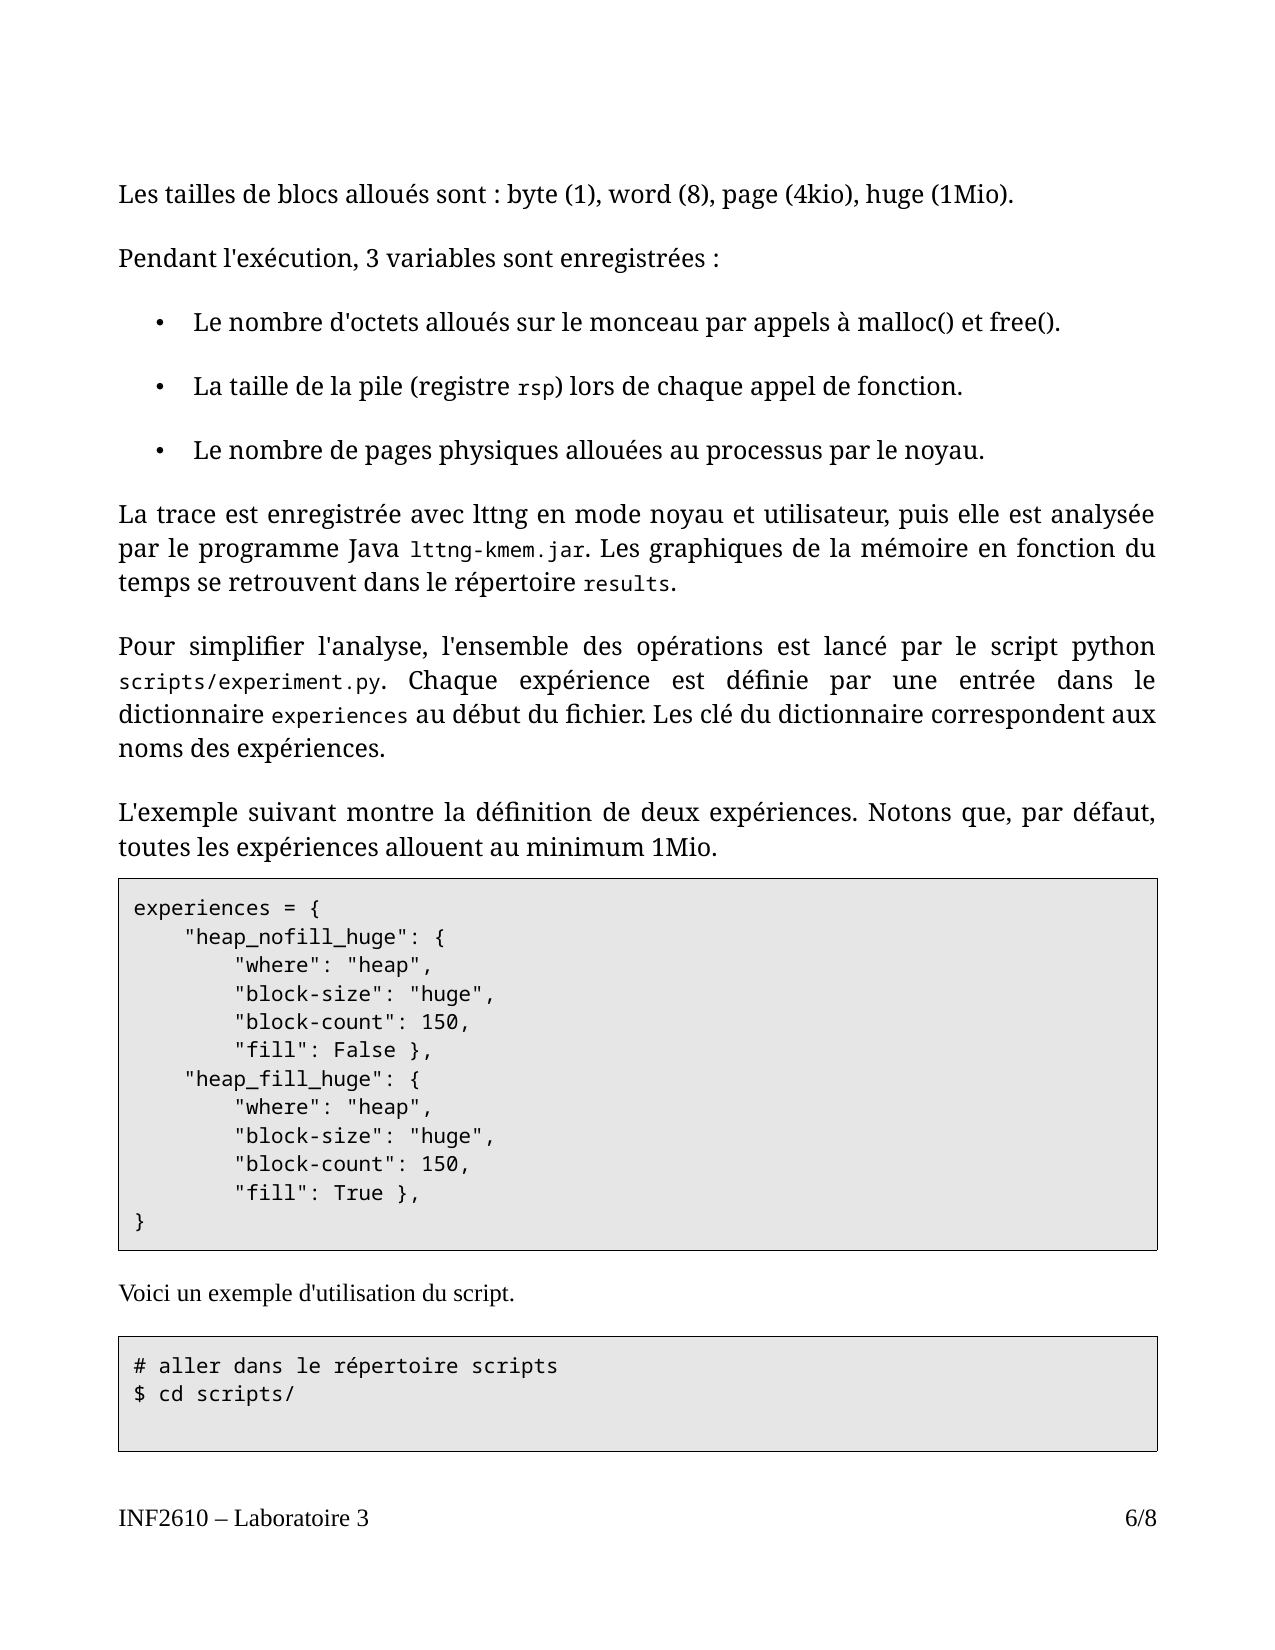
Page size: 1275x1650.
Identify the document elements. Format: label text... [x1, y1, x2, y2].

text L'exemple suivant montre la définition de deux expériences. Notons que, par défaut, toutes les expériences allouent au minimum 1Mio. [118, 795, 1157, 863]
list Le nombre de pages physiques allouées au processus par le noyau. [156, 433, 1157, 467]
list Le nombre d'octets alloués sur le monceau par appels à malloc() et free(). [156, 304, 1157, 338]
text "block-size": "huge", [119, 963, 1157, 992]
text "fill": True }, [119, 1163, 1157, 1191]
text Pendant l'exécution, 3 variables sont enregistrées : [118, 240, 1157, 274]
text "heap_fill_huge": { [119, 1049, 1157, 1077]
text # aller dans le répertoire scripts [119, 1337, 1157, 1364]
list La taille de la pile (registre rsp) lors de chaque appel de fonction. [156, 368, 1157, 403]
text La trace est enregistrée avec lttng en mode noyau et utilisateur, puis elle est analysée par le programme Java lttng-kmem.jar. Les graphiques de la mémoire en fonction du temps se retrouvent dans le répertoire results. [118, 497, 1157, 599]
text "block-size": "huge", [119, 1106, 1157, 1134]
text "block-count": 150, [119, 992, 1157, 1020]
text "where": "heap", [119, 935, 1157, 963]
text Pour simplifier l'analyse, l'ensemble des opérations est lancé par le script python scripts/experiment.py. Chaque expérience est définie par une entrée dans le dictionnaire experiences au début du fichier. Les clé du dictionnaire correspondent aux noms des expériences. [118, 629, 1157, 765]
text $ cd scripts/ [119, 1364, 1157, 1393]
text "heap_nofill_huge": { [119, 907, 1157, 935]
text experiences = { [119, 879, 1157, 907]
text "fill": False }, [119, 1020, 1157, 1049]
text "block-count": 150, [119, 1134, 1157, 1163]
text "where": "heap", [119, 1077, 1157, 1106]
text } [119, 1191, 1157, 1250]
text Les tailles de blocs alloués sont : byte (1), word (8), page (4kio), huge (1Mio). [118, 176, 1157, 210]
text Voici un exemple d'utilisation du script. [118, 1278, 1157, 1307]
